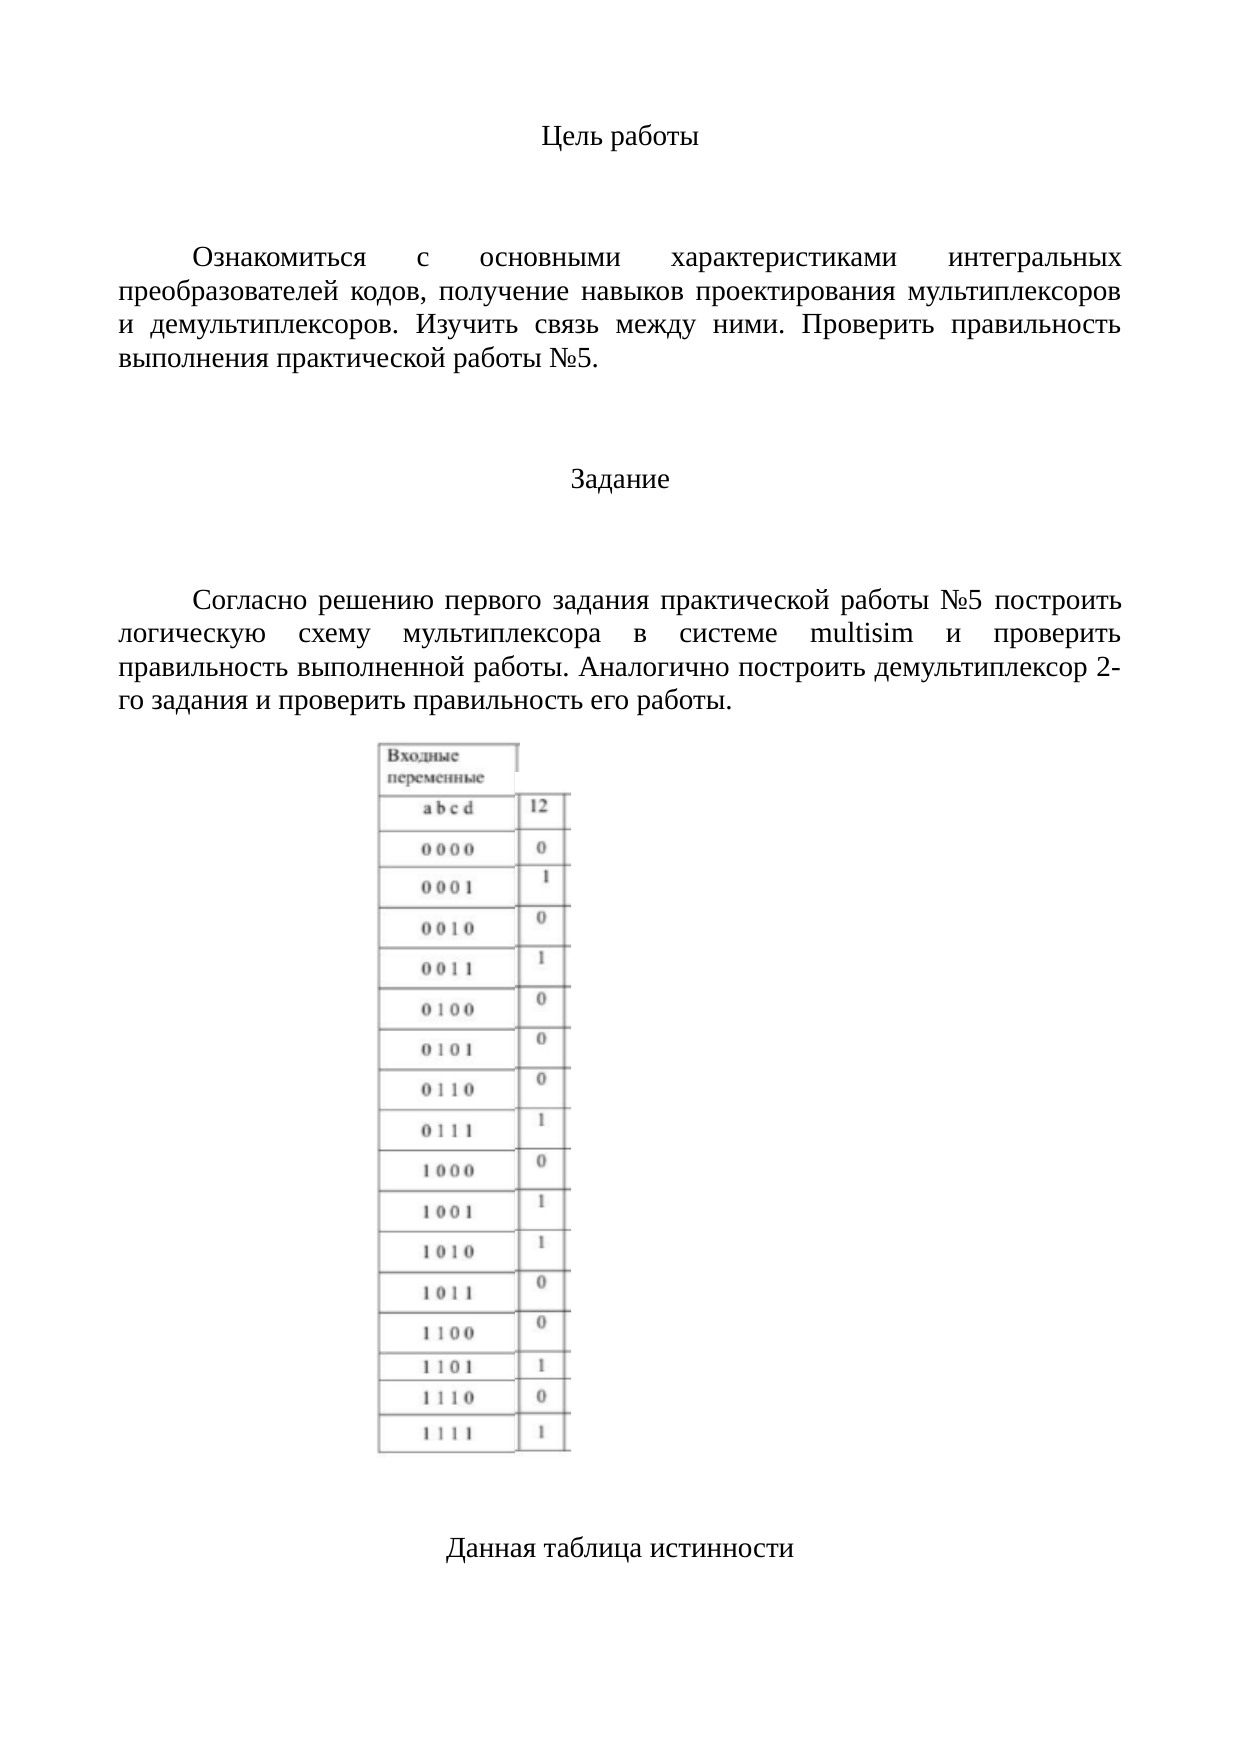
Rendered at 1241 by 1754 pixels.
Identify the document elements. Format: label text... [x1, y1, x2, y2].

text Цель работы [118, 118, 1122, 152]
text Согласно решению первого задания практической работы №5 построить логическую схему мультиплексора в системе multisim и проверить правильность выполненной работы. Аналогично построить демультиплексор 2-го задания и проверить правильность его работы. [118, 582, 1122, 716]
text Данная таблица истинности [118, 1530, 1122, 1563]
text Задание [118, 461, 1122, 494]
text Ознакомиться с основными характеристиками интегральных преобразователей кодов, получение навыков проектирования мультиплексоров и демультиплексоров. Изучить связь между ними. Проверить правильность выполнения практической работы №5. [118, 239, 1122, 373]
picture [376, 737, 572, 1458]
